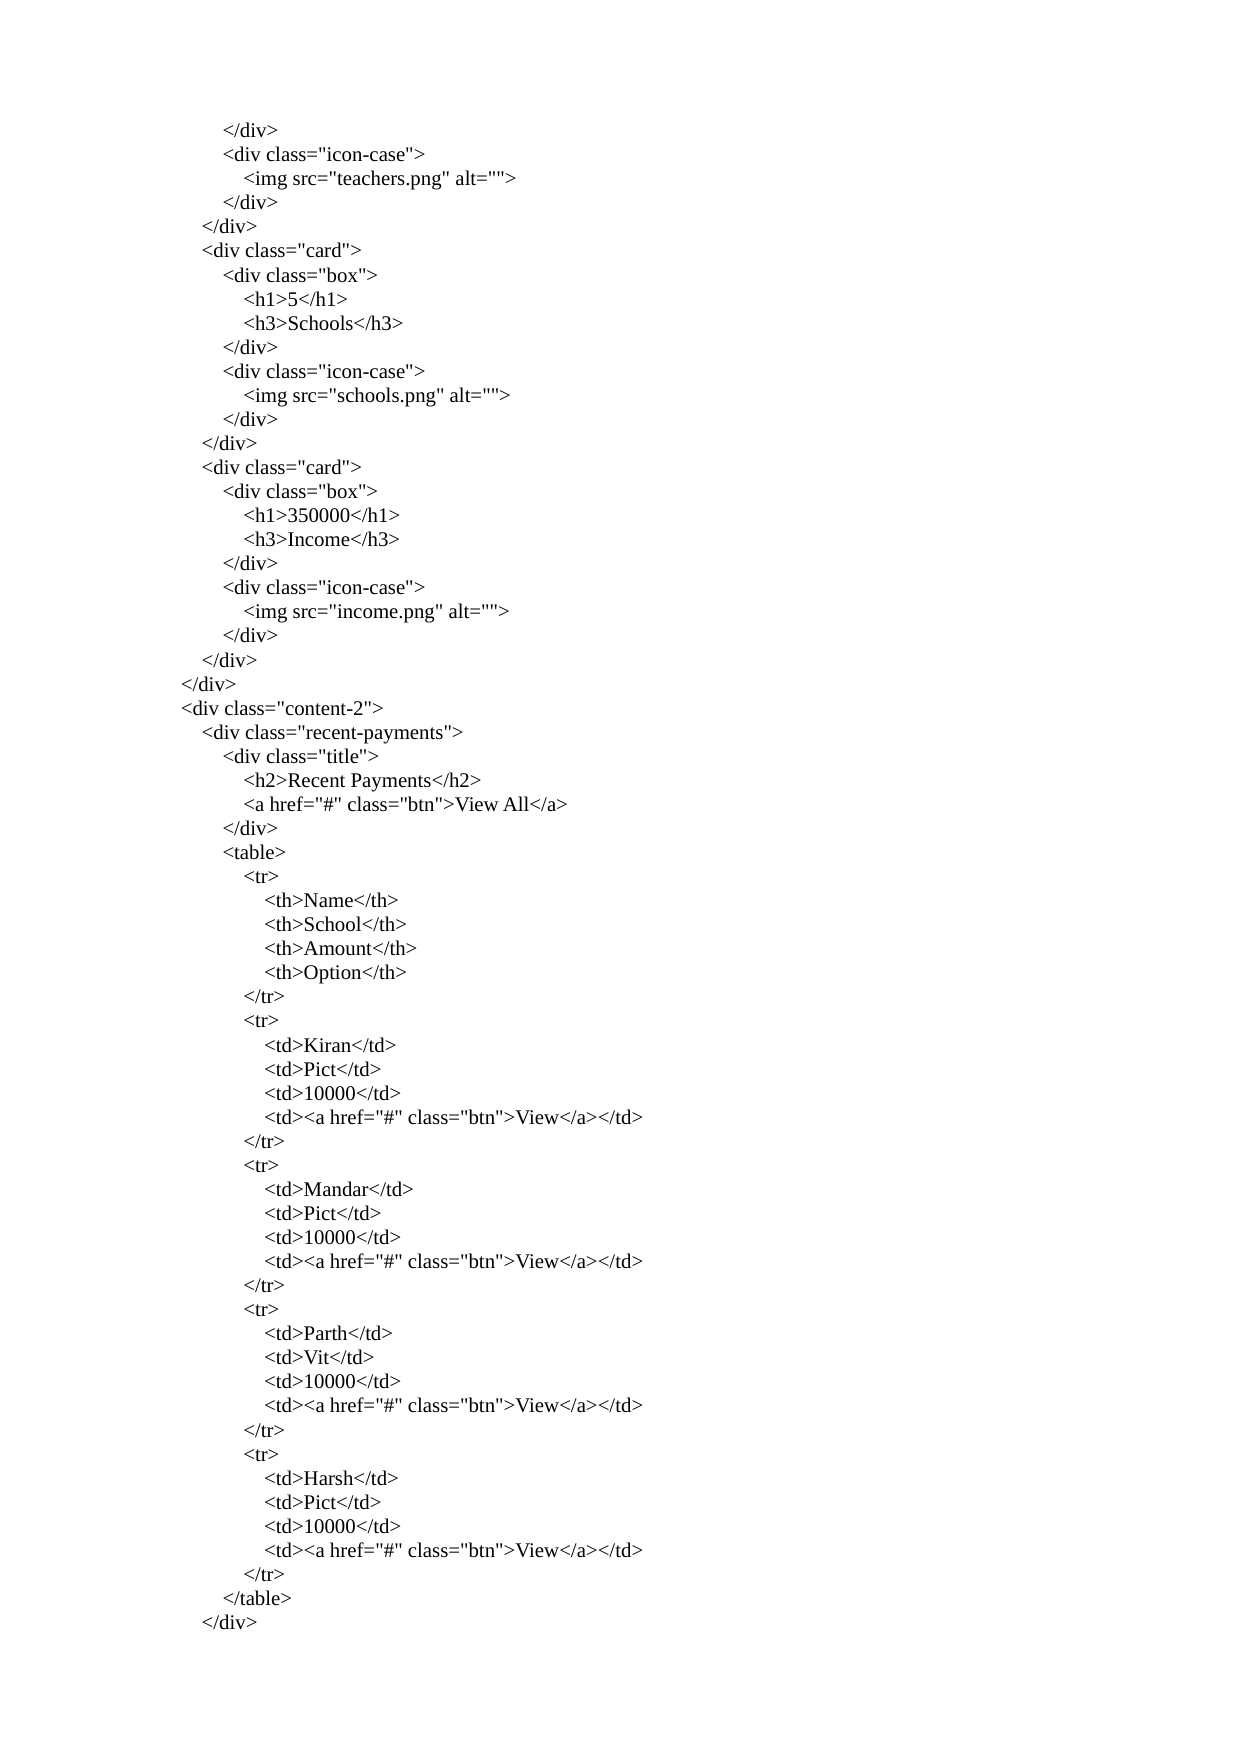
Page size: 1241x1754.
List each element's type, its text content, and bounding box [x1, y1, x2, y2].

text <div class="icon-case"> [118, 575, 1122, 599]
text </div> [118, 551, 1122, 575]
text </div> [118, 647, 1122, 672]
text <td>Pict</td> [118, 1201, 1122, 1225]
text <td>Pict</td> [118, 1057, 1122, 1081]
text <th>School</th> [118, 912, 1122, 936]
text </div> [118, 1610, 1122, 1634]
text <td><a href="#" class="btn">View</a></td> [118, 1105, 1122, 1129]
text <tr> [118, 1153, 1122, 1177]
text <td><a href="#" class="btn">View</a></td> [118, 1538, 1122, 1562]
text </div> [118, 407, 1122, 431]
text </table> [118, 1586, 1122, 1610]
text <td>10000</td> [118, 1514, 1122, 1538]
text <div class="icon-case"> [118, 142, 1122, 166]
text <td>Harsh</td> [118, 1466, 1122, 1490]
text </div> [118, 118, 1122, 142]
text <div class="box"> [118, 479, 1122, 503]
text <td>10000</td> [118, 1081, 1122, 1105]
text <td>10000</td> [118, 1369, 1122, 1393]
text <h3>Schools</h3> [118, 311, 1122, 335]
text <tr> [118, 864, 1122, 888]
text <h1>5</h1> [118, 287, 1122, 311]
text <div class="recent-payments"> [118, 720, 1122, 744]
text </tr> [118, 1129, 1122, 1153]
text <td>10000</td> [118, 1225, 1122, 1249]
text <div class="box"> [118, 262, 1122, 287]
text <td><a href="#" class="btn">View</a></td> [118, 1249, 1122, 1273]
text </div> [118, 214, 1122, 238]
text <a href="#" class="btn">View All</a> [118, 792, 1122, 816]
text </div> [118, 672, 1122, 696]
text <td>Vit</td> [118, 1345, 1122, 1369]
text </div> [118, 623, 1122, 647]
text <img src="teachers.png" alt=""> [118, 166, 1122, 190]
text </div> [118, 816, 1122, 840]
text <th>Name</th> [118, 888, 1122, 912]
text <td>Pict</td> [118, 1490, 1122, 1514]
text <div class="content-2"> [118, 696, 1122, 720]
text <td>Mandar</td> [118, 1177, 1122, 1201]
text <div class="card"> [118, 238, 1122, 262]
text </tr> [118, 1562, 1122, 1586]
text <td><a href="#" class="btn">View</a></td> [118, 1393, 1122, 1417]
text </div> [118, 335, 1122, 359]
text </div> [118, 190, 1122, 214]
text <h2>Recent Payments</h2> [118, 768, 1122, 792]
text </tr> [118, 1273, 1122, 1297]
text <img src="schools.png" alt=""> [118, 383, 1122, 407]
text <table> [118, 840, 1122, 864]
text <tr> [118, 1008, 1122, 1032]
text </div> [118, 431, 1122, 455]
text <tr> [118, 1442, 1122, 1466]
text <h3>Income</h3> [118, 527, 1122, 551]
text </tr> [118, 1417, 1122, 1442]
text <div class="card"> [118, 455, 1122, 479]
text <td>Parth</td> [118, 1321, 1122, 1345]
text <h1>350000</h1> [118, 503, 1122, 527]
text </tr> [118, 984, 1122, 1008]
text <img src="income.png" alt=""> [118, 599, 1122, 623]
text <div class="icon-case"> [118, 359, 1122, 383]
text <div class="title"> [118, 744, 1122, 768]
text <th>Option</th> [118, 960, 1122, 984]
text <th>Amount</th> [118, 936, 1122, 960]
text <td>Kiran</td> [118, 1032, 1122, 1057]
text <tr> [118, 1297, 1122, 1321]
